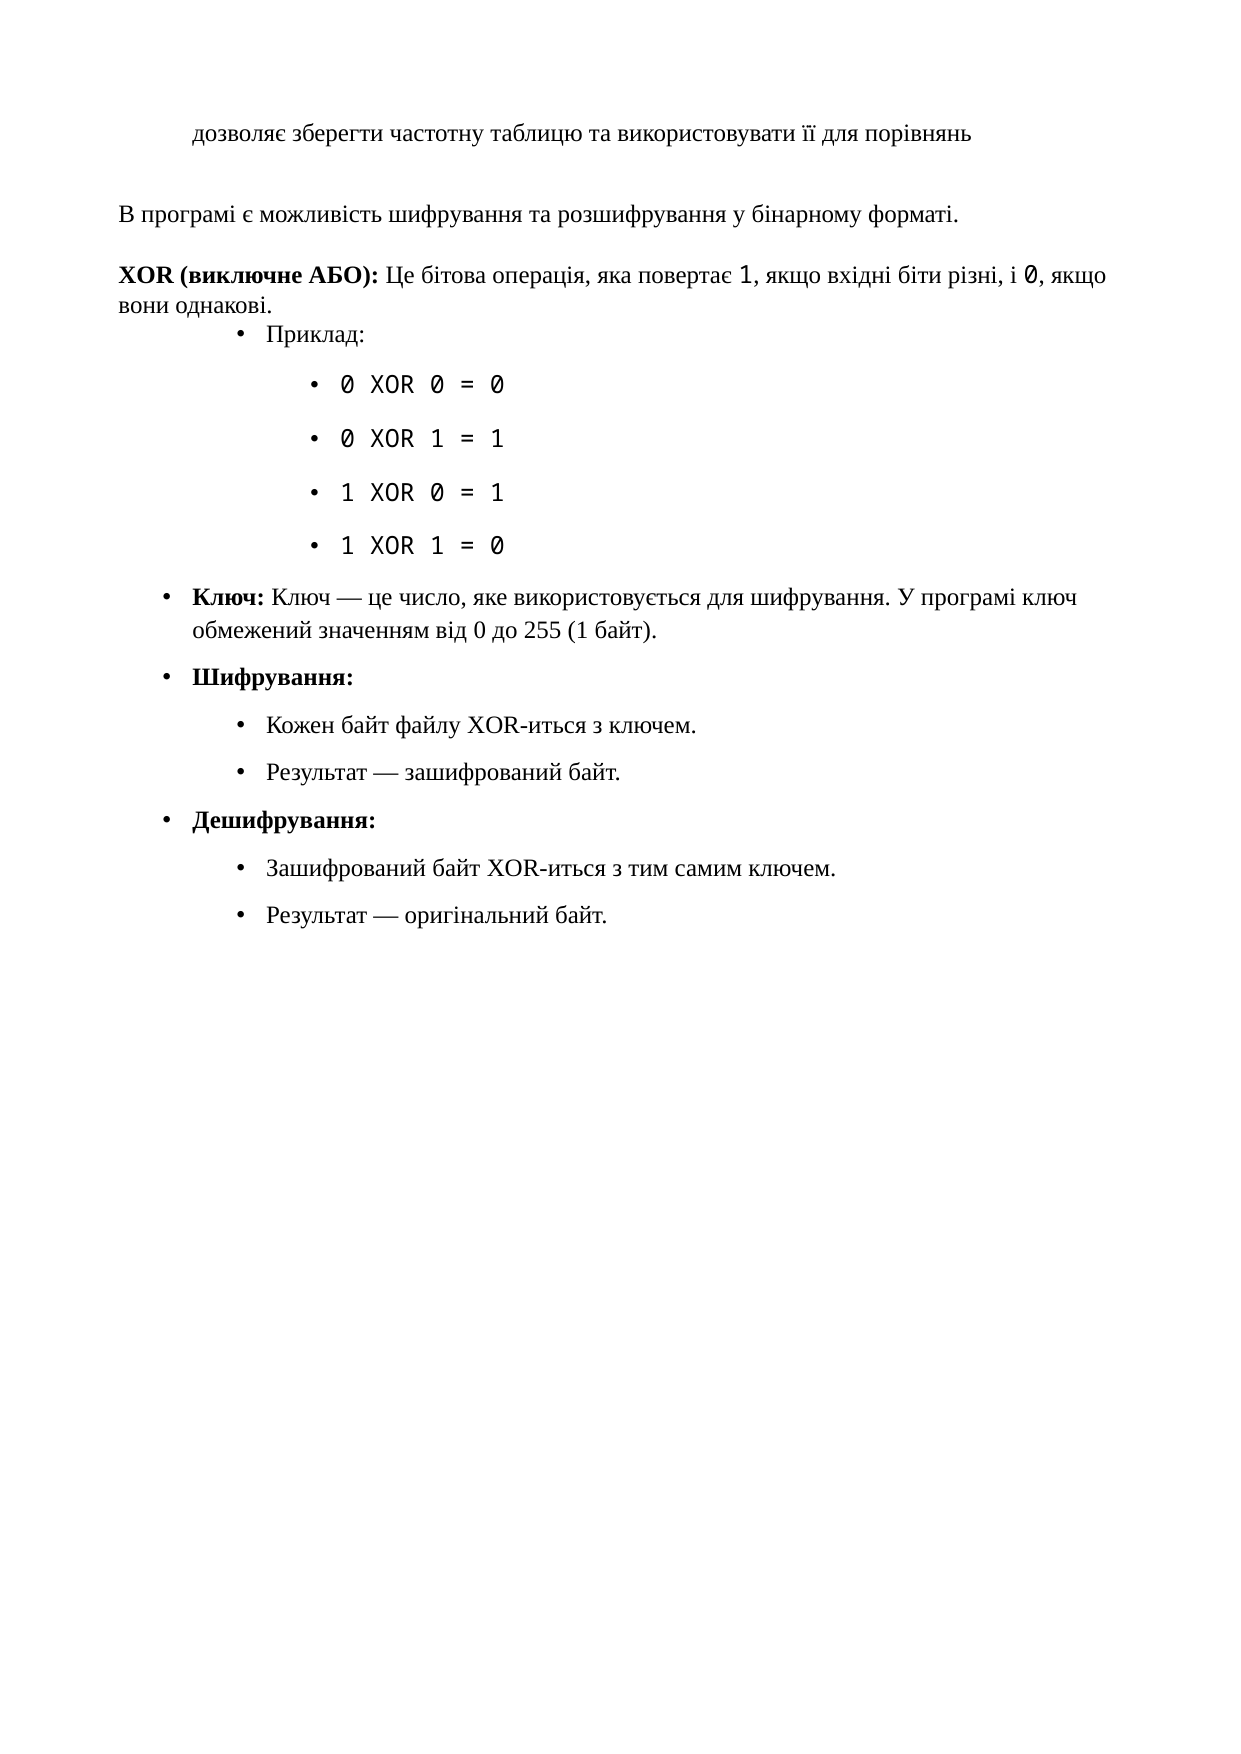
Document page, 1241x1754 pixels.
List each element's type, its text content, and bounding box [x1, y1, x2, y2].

list 0 XOR 0 = 0 [310, 367, 1122, 401]
text В програмі є можливість шифрування та розшифрування у бінарному форматі. [118, 199, 1122, 227]
list 0 XOR 1 = 1 [310, 420, 1122, 454]
list Ключ: Ключ — це число, яке використовується для шифрування. У програмі ключ обмежений значенням від 0 до 255 (1 байт). [162, 582, 1122, 643]
list Кожен байт файлу XOR-иться з ключем. [236, 710, 1122, 739]
list Приклад: [236, 319, 1122, 348]
list Результат — оригінальний байт. [236, 900, 1122, 929]
list дозволяє зберегти частотну таблицю та використовувати її для порівнянь [162, 118, 1122, 180]
list Дешифрування: [162, 805, 1122, 834]
list 1 XOR 1 = 0 [310, 528, 1122, 562]
list Результат — зашифрований байт. [236, 757, 1122, 786]
list Шифрування: [162, 662, 1122, 691]
list 1 XOR 0 = 1 [310, 474, 1122, 508]
list Зашифрований байт XOR-иться з тим самим ключем. [236, 853, 1122, 881]
text XOR (виключне АБО): Це бітова операція, яка повертає 1, якщо вхідні біти різні, і 0, якщо вони однакові. [118, 227, 1122, 319]
